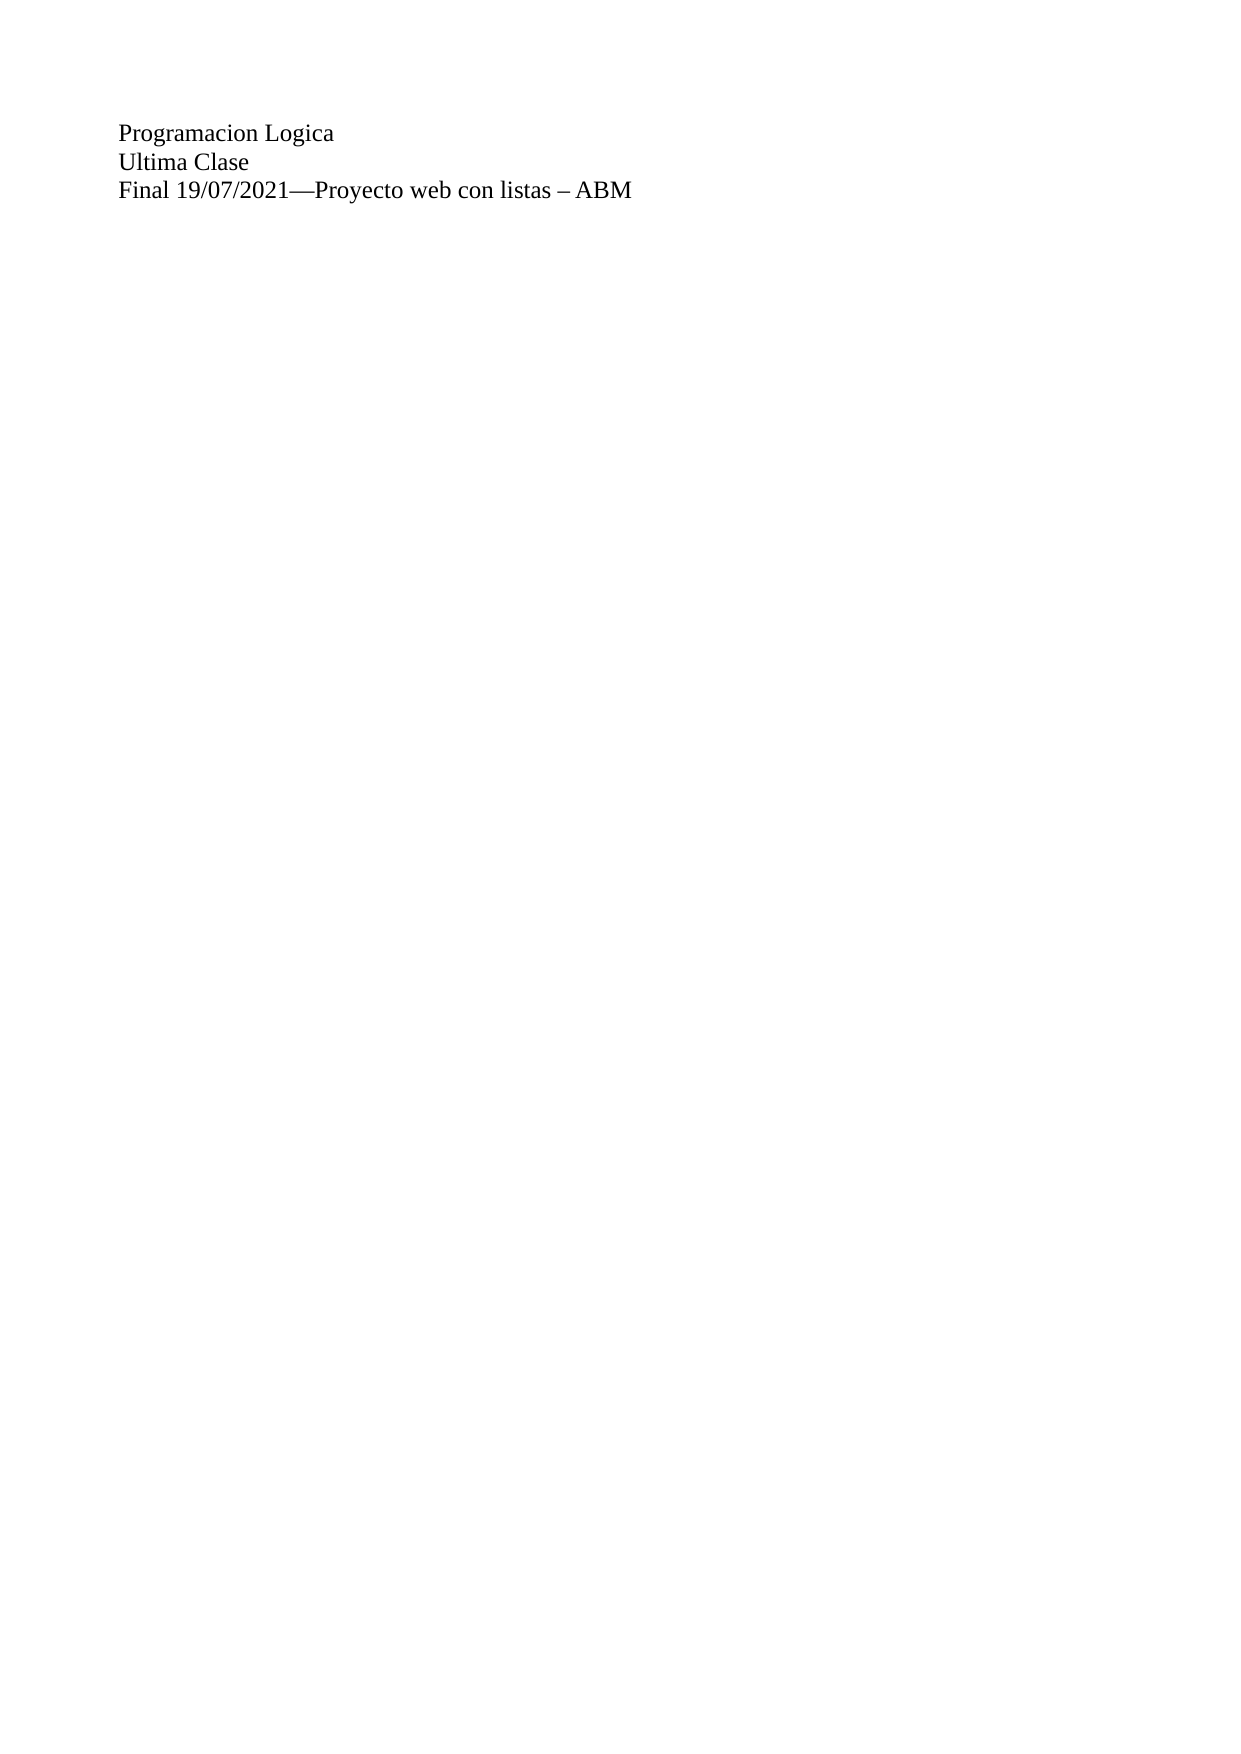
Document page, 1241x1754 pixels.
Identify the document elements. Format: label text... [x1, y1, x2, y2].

text Programacion Logica [118, 118, 1122, 147]
text Ultima Clase [118, 147, 1122, 176]
text Final 19/07/2021—Proyecto web con listas – ABM [118, 176, 1122, 204]
